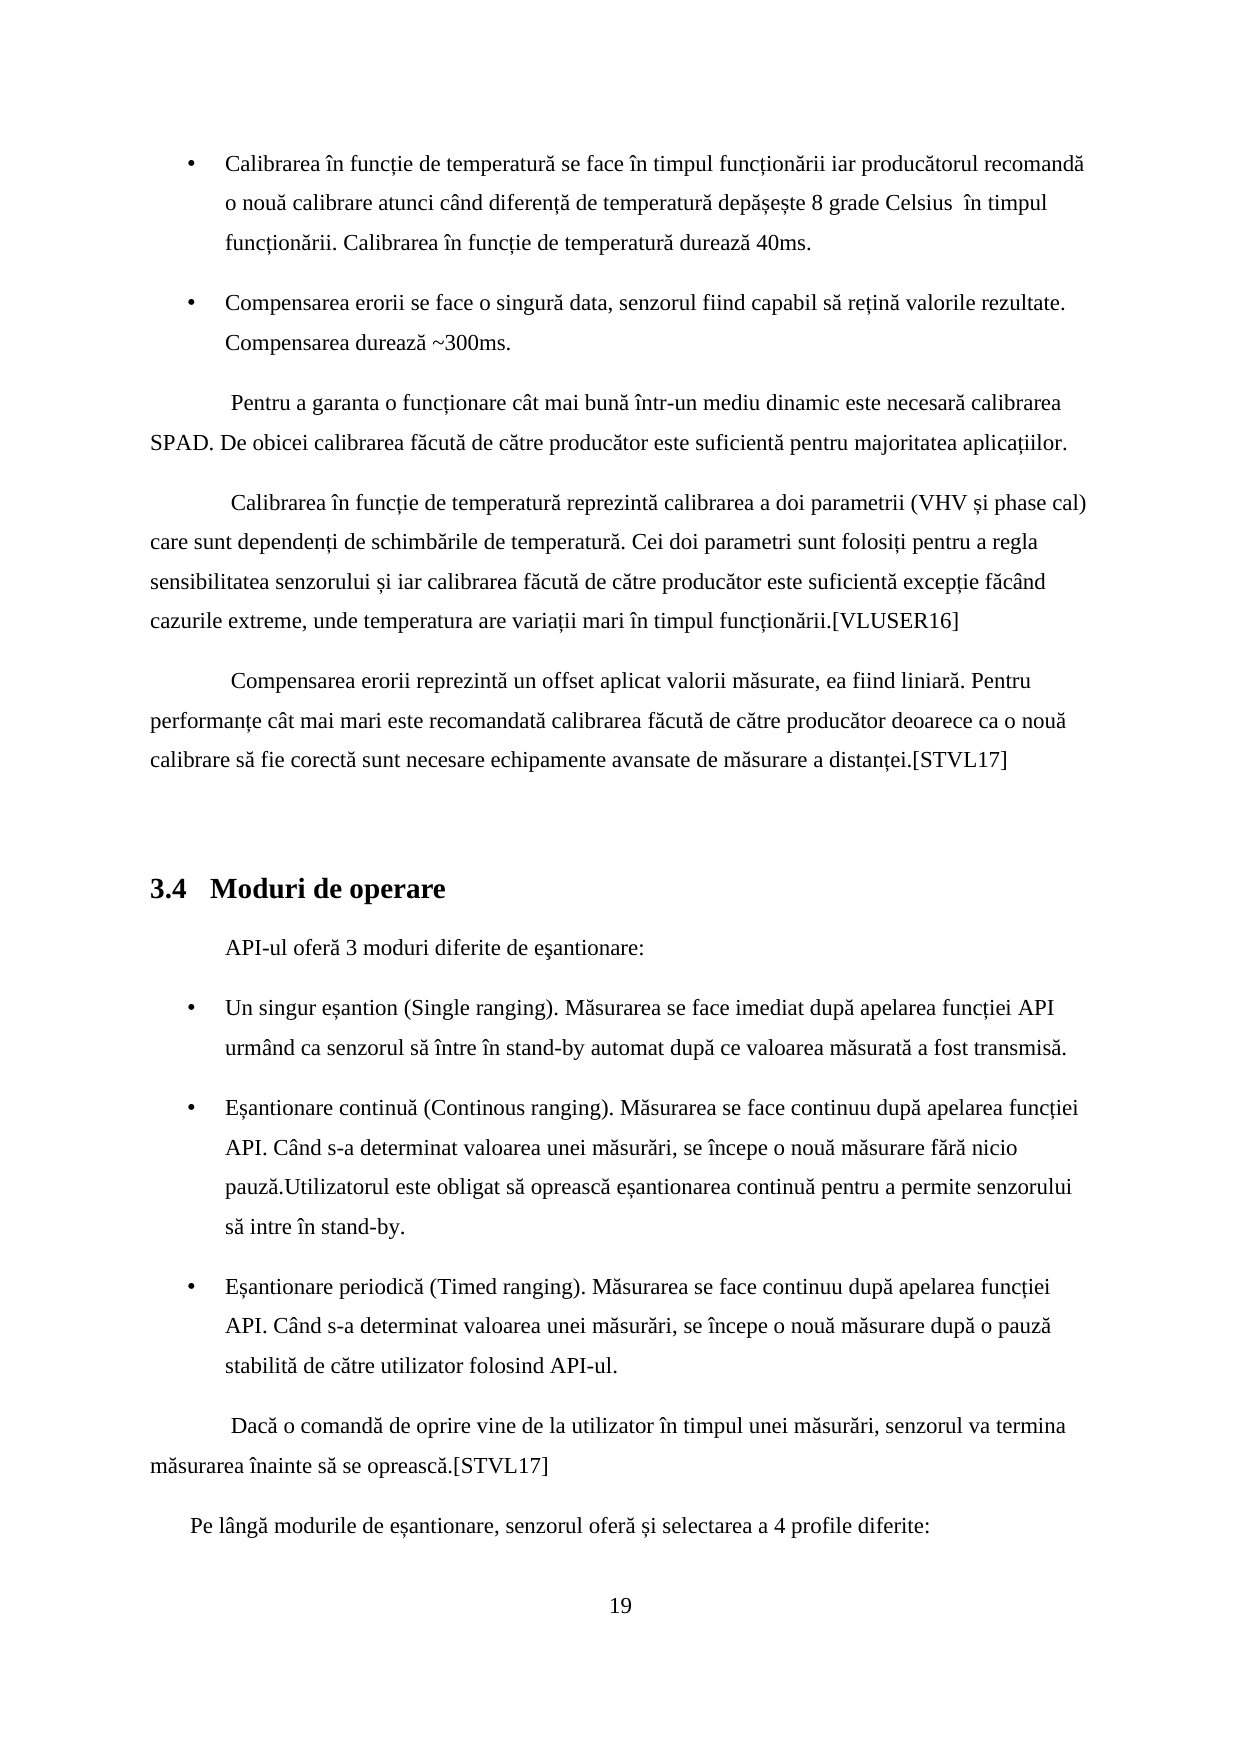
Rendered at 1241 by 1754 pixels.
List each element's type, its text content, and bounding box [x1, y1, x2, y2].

list Compensarea erorii se face o singură data, senzorul fiind capabil să rețină valorile rezultate. Compensarea durează ~300ms. [187, 289, 1091, 355]
list Eșantionare periodică (Timed ranging). Măsurarea se face continuu după apelarea funcției API. Când s-a determinat valoarea unei măsurări, se începe o nouă măsurare după o pauză stabilită de către utilizator folosind API-ul. [187, 1273, 1091, 1378]
subtitle Moduri de operare [150, 871, 1091, 905]
list Calibrarea în funcție de temperatură se face în timpul funcționării iar producătorul recomandă o nouă calibrare atunci când diferență de temperatură depășește 8 grade Celsius în timpul funcționării. Calibrarea în funcție de temperatură durează 40ms. [187, 150, 1091, 255]
list Un singur eșantion (Single ranging). Măsurarea se face imediat după apelarea funcției API urmând ca senzorul să între în stand-by automat după ce valoarea măsurată a fost transmisă. [187, 994, 1091, 1060]
text Dacă o comandă de oprire vine de la utilizator în timpul unei măsurări, senzorul va termina măsurarea înainte să se oprească.[STVL17] [150, 1412, 1091, 1478]
text Pentru a garanta o funcționare cât mai bună într-un mediu dinamic este necesară calibrarea SPAD. De obicei calibrarea făcută de către producător este suficientă pentru majoritatea aplicațiilor. [150, 389, 1091, 455]
text Compensarea erorii reprezintă un offset aplicat valorii măsurate, ea fiind liniară. Pentru performanțe cât mai mari este recomandată calibrarea făcută de către producător deoarece ca o nouă calibrare să fie corectă sunt necesare echipamente avansate de măsurare a distanței.[STVL17] [150, 668, 1091, 773]
list Eșantionare continuă (Continous ranging). Măsurarea se face continuu după apelarea funcției API. Când s-a determinat valoarea unei măsurări, se începe o nouă măsurare fără nicio pauză.Utilizatorul este obligat să oprească eșantionarea continuă pentru a permite senzorului să intre în stand-by. [187, 1094, 1091, 1239]
text Pe lângă modurile de eșantionare, senzorul oferă și selectarea a 4 profile diferite: [150, 1512, 1091, 1538]
text API-ul oferă 3 moduri diferite de eşantionare: [150, 934, 1091, 961]
text Calibrarea în funcție de temperatură reprezintă calibrarea a doi parametrii (VHV și phase cal) care sunt dependenți de schimbările de temperatură. Cei doi parametri sunt folosiți pentru a regla sensibilitatea senzorului și iar calibrarea făcută de către producător este suficientă excepție făcând cazurile extreme, unde temperatura are variații mari în timpul funcționării.[VLUSER16] [150, 489, 1091, 634]
